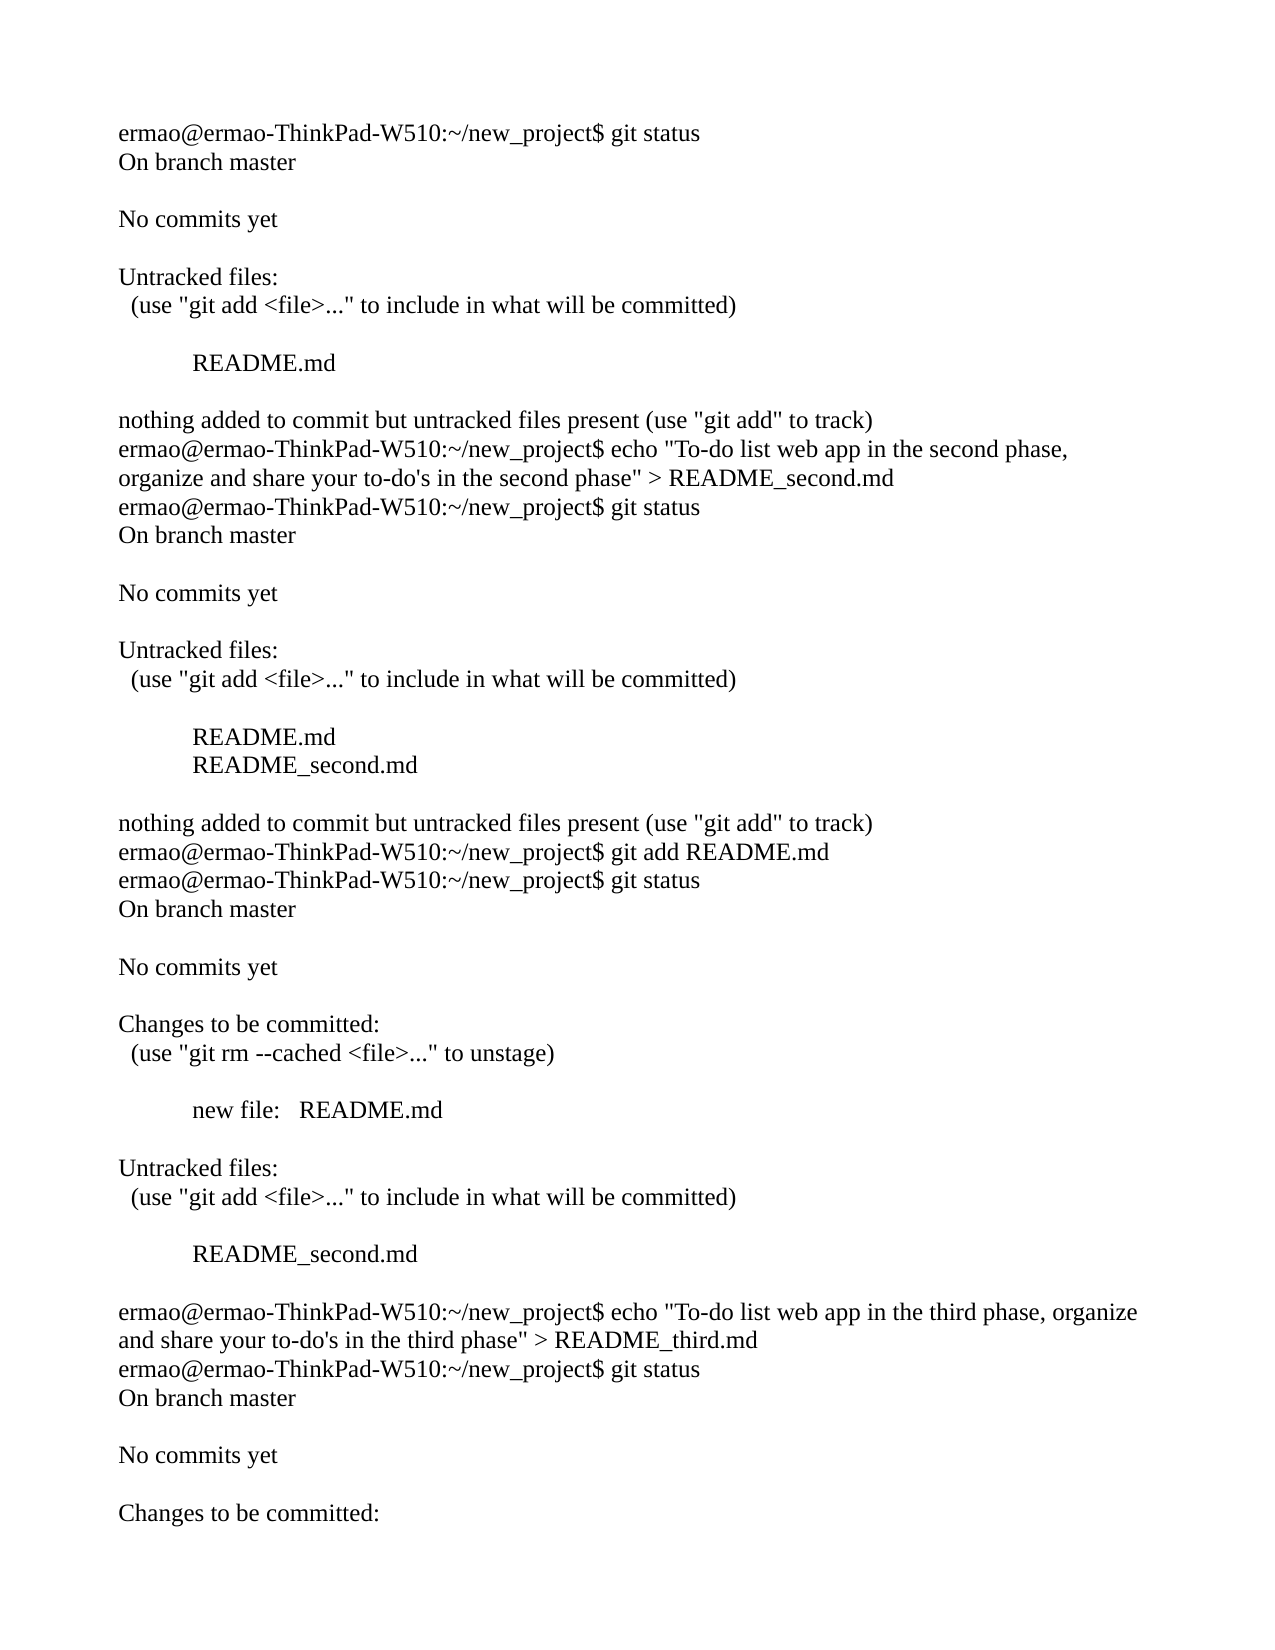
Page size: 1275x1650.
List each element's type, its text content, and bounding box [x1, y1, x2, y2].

text ermao@ermao-ThinkPad-W510:~/new_project$ git add README.md [118, 837, 1157, 866]
text Untracked files: [118, 262, 1157, 291]
text Untracked files: [118, 1153, 1157, 1182]
text ermao@ermao-ThinkPad-W510:~/new_project$ echo "To-do list web app in the third phase, organize and share your to-do's in the third phase" > README_third.md [118, 1297, 1157, 1354]
text No commits yet [118, 578, 1157, 607]
text (use "git add <file>..." to include in what will be committed) [118, 291, 1157, 319]
text ermao@ermao-ThinkPad-W510:~/new_project$ git status [118, 1354, 1157, 1383]
text Changes to be committed: [118, 1498, 1157, 1527]
text ermao@ermao-ThinkPad-W510:~/new_project$ git status [118, 118, 1157, 147]
text (use "git add <file>..." to include in what will be committed) [118, 1182, 1157, 1211]
text No commits yet [118, 204, 1157, 233]
text (use "git add <file>..." to include in what will be committed) [118, 664, 1157, 693]
text nothing added to commit but untracked files present (use "git add" to track) [118, 406, 1157, 434]
text README.md [118, 722, 1157, 751]
text new file: README.md [118, 1096, 1157, 1124]
text Changes to be committed: [118, 1009, 1157, 1038]
text No commits yet [118, 1441, 1157, 1469]
text Untracked files: [118, 636, 1157, 664]
text No commits yet [118, 952, 1157, 981]
text (use "git rm --cached <file>..." to unstage) [118, 1038, 1157, 1067]
text README_second.md [118, 1239, 1157, 1268]
text On branch master [118, 147, 1157, 176]
text ermao@ermao-ThinkPad-W510:~/new_project$ git status [118, 866, 1157, 894]
text On branch master [118, 521, 1157, 549]
text ermao@ermao-ThinkPad-W510:~/new_project$ echo "To-do list web app in the second phase, organize and share your to-do's in the second phase" > README_second.md [118, 434, 1157, 492]
text On branch master [118, 1383, 1157, 1412]
text nothing added to commit but untracked files present (use "git add" to track) [118, 808, 1157, 837]
text On branch master [118, 894, 1157, 923]
text ermao@ermao-ThinkPad-W510:~/new_project$ git status [118, 492, 1157, 521]
text README.md [118, 348, 1157, 377]
text README_second.md [118, 751, 1157, 779]
